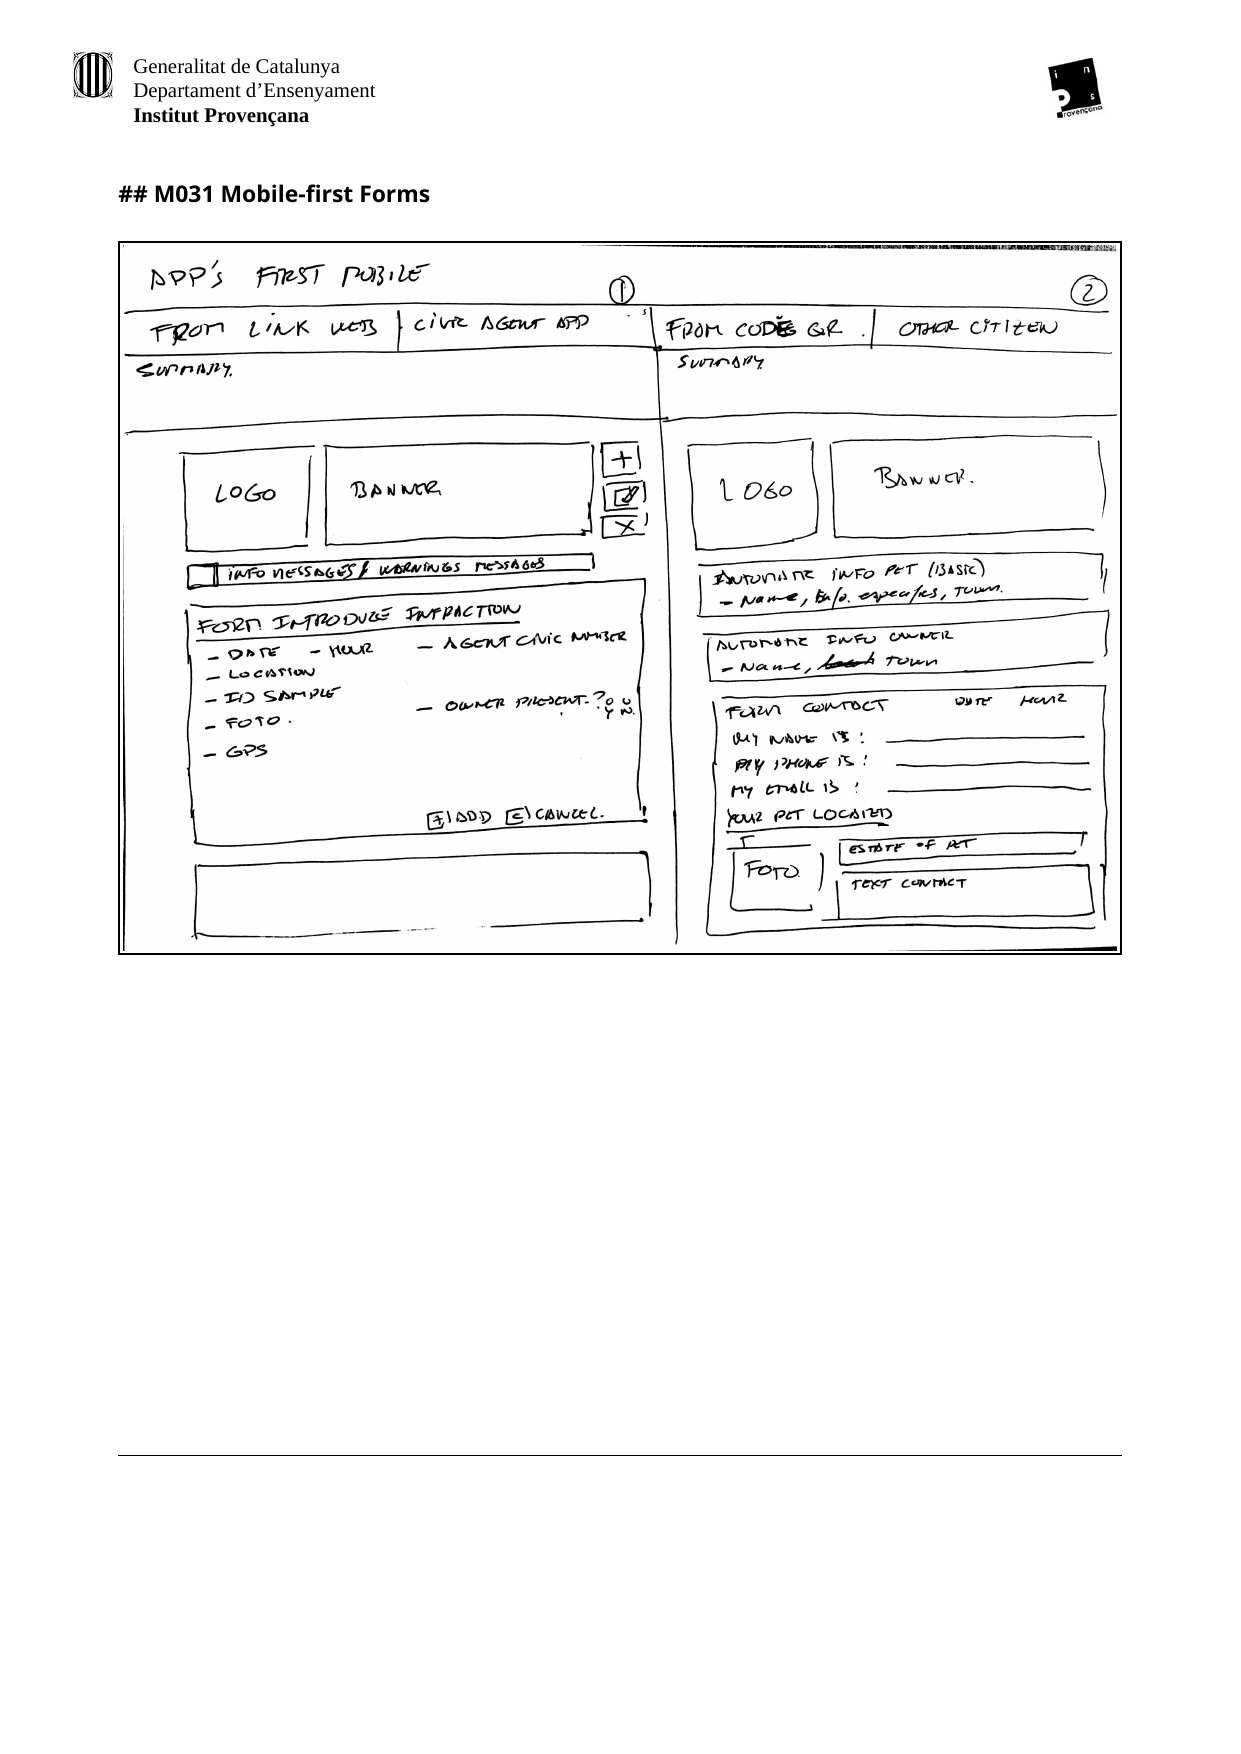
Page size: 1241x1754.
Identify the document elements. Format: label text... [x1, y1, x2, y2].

picture [1031, 58, 1118, 118]
picture [73, 52, 113, 98]
text ## M031 Mobile-first Forms [118, 178, 1122, 209]
picture [123, 245, 1117, 951]
